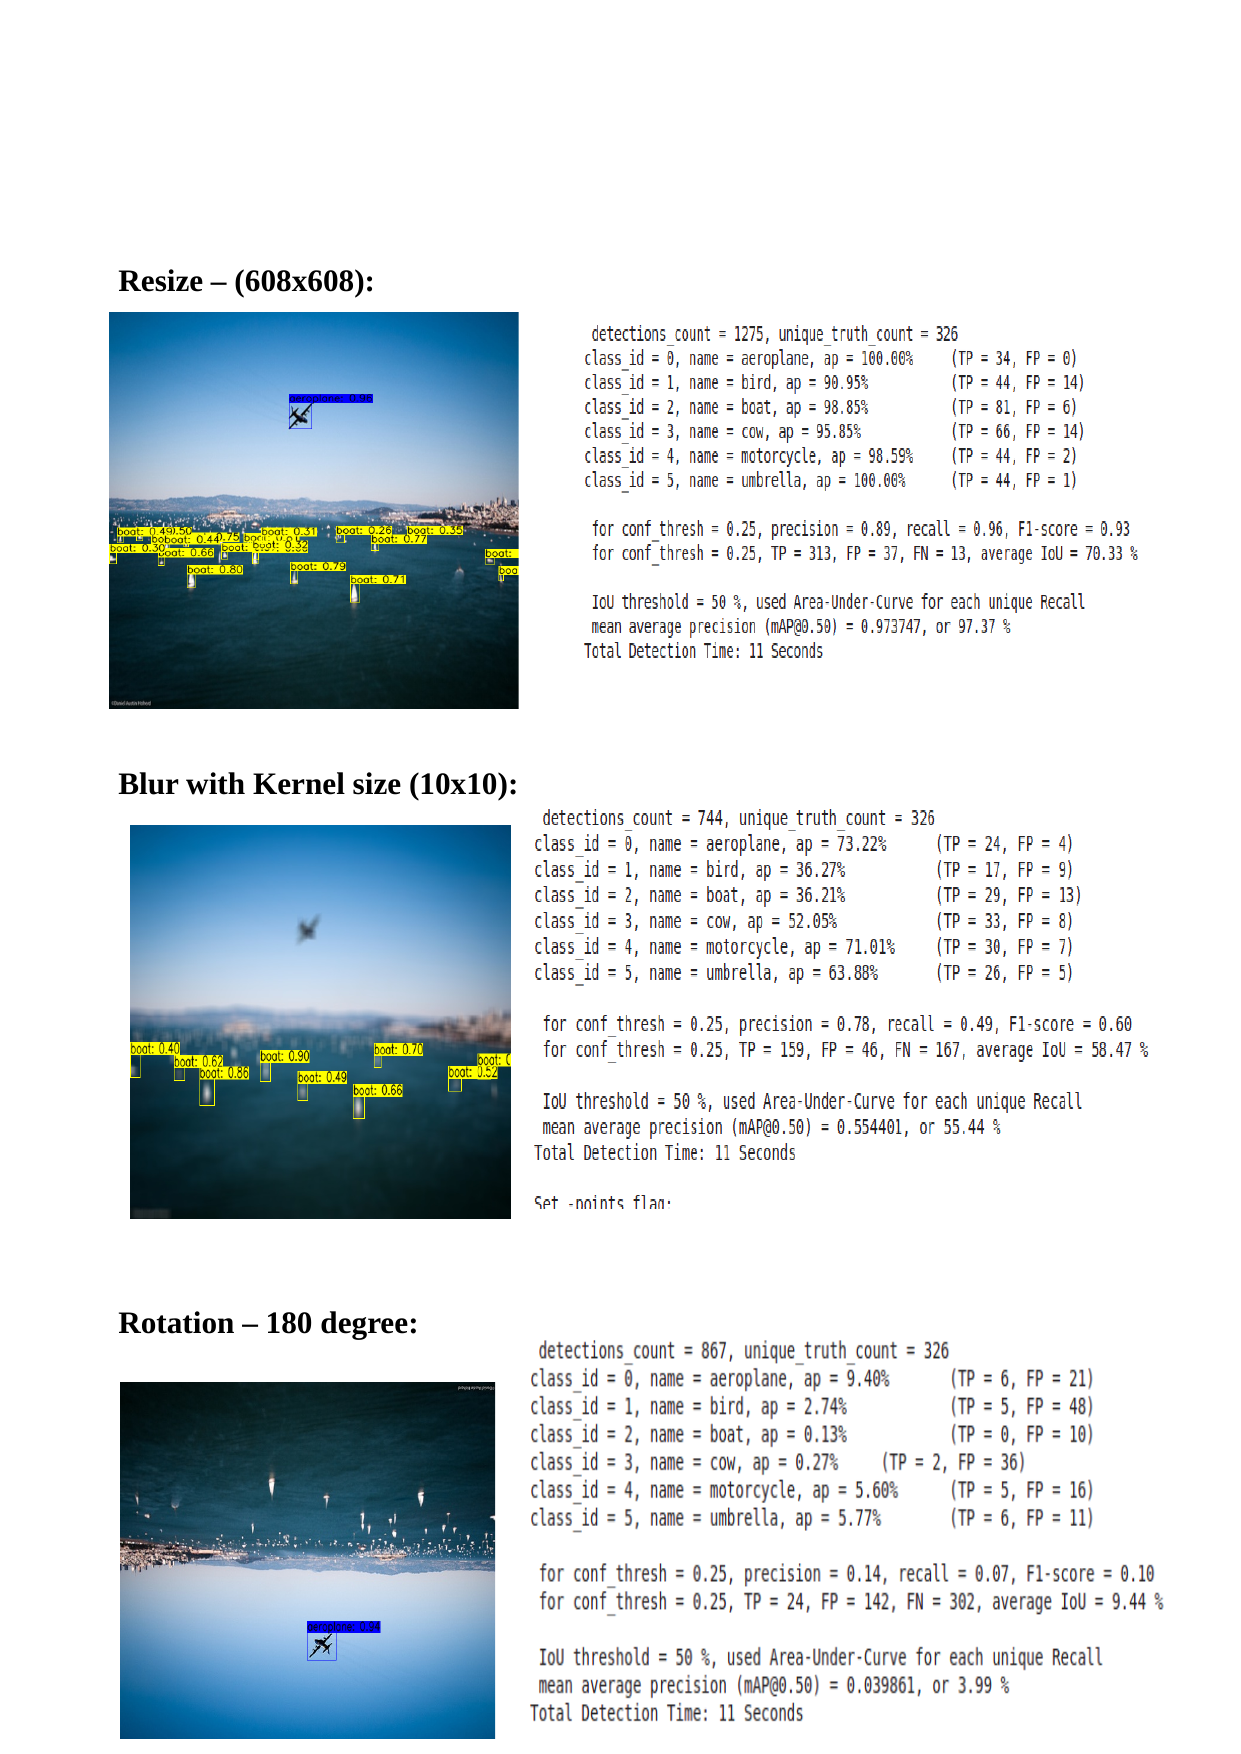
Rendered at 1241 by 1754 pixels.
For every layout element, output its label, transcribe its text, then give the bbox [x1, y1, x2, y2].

picture [109, 312, 519, 709]
picture [130, 825, 511, 1219]
text Resize – (608x608): [118, 262, 1122, 298]
picture [525, 804, 1200, 1209]
text Rotation – 180 degree: [118, 1304, 1122, 1340]
picture [524, 1339, 1199, 1754]
picture [120, 1382, 496, 1739]
picture [567, 324, 1188, 684]
text Blur with Kernel size (10x10): [118, 765, 1122, 801]
